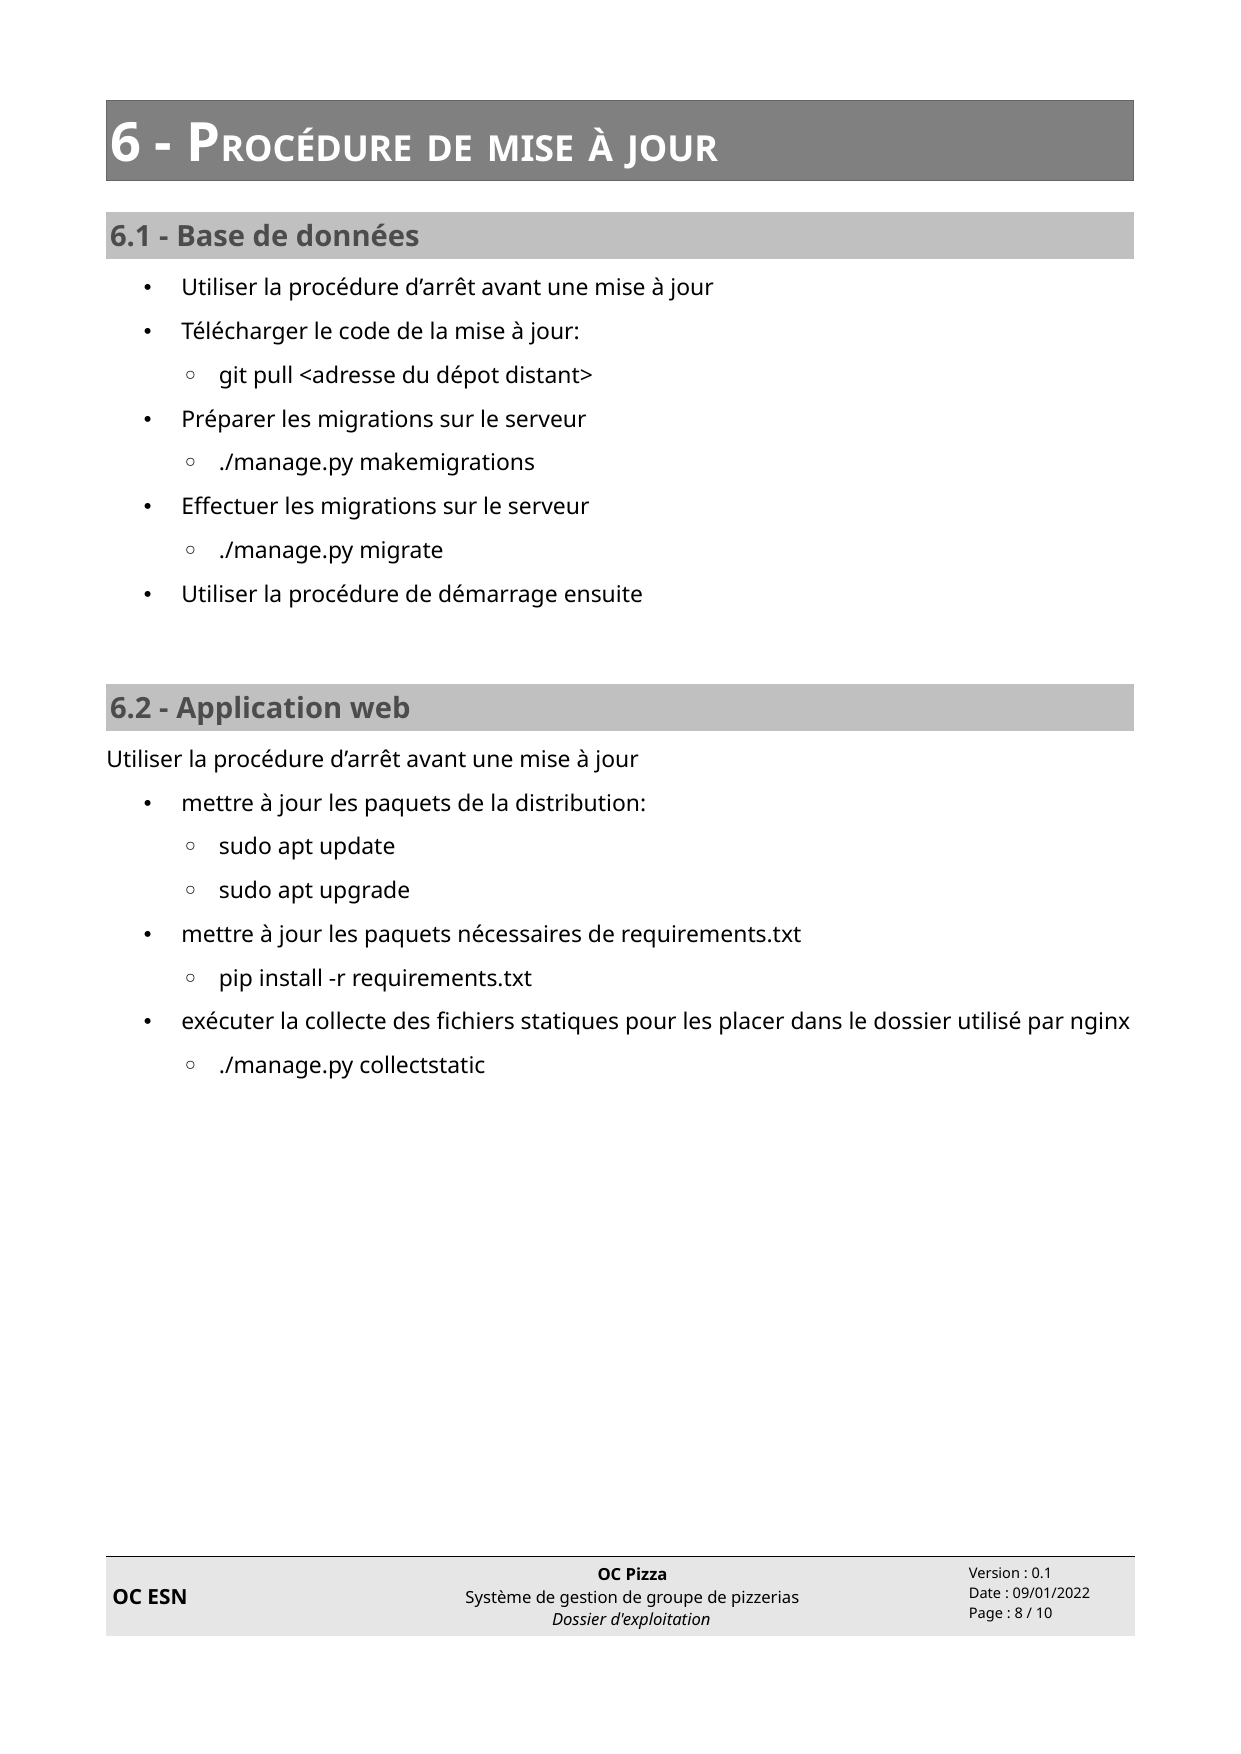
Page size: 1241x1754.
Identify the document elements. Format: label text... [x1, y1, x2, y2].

list mettre à jour les paquets de la distribution: [144, 787, 1134, 818]
list pip install -r requirements.txt [181, 962, 1134, 993]
list Télécharger le code de la mise à jour: [144, 315, 1134, 346]
list ./manage.py migrate [181, 534, 1134, 565]
subtitle Base de données [107, 213, 1133, 258]
list ./manage.py collectstatic [181, 1049, 1134, 1080]
list exécuter la collecte des fichiers statiques pour les placer dans le dossier utilisé par nginx [144, 1005, 1134, 1037]
list Préparer les migrations sur le serveur [144, 402, 1134, 434]
subtitle Application web [107, 685, 1133, 730]
list git pull <adresse du dépot distant> [181, 359, 1134, 390]
list ./manage.py makemigrations [181, 446, 1134, 477]
list mettre à jour les paquets nécessaires de requirements.txt [144, 918, 1134, 949]
text Utiliser la procédure d’arrêt avant une mise à jour [106, 743, 1134, 774]
list sudo apt upgrade [181, 874, 1134, 905]
list Effectuer les migrations sur le serveur [144, 490, 1134, 521]
list Utiliser la procédure d’arrêt avant une mise à jour [144, 271, 1134, 302]
list Utiliser la procédure de démarrage ensuite [144, 577, 1134, 609]
subtitle Procédure de mise à jour [107, 101, 1133, 180]
list sudo apt update [181, 830, 1134, 862]
